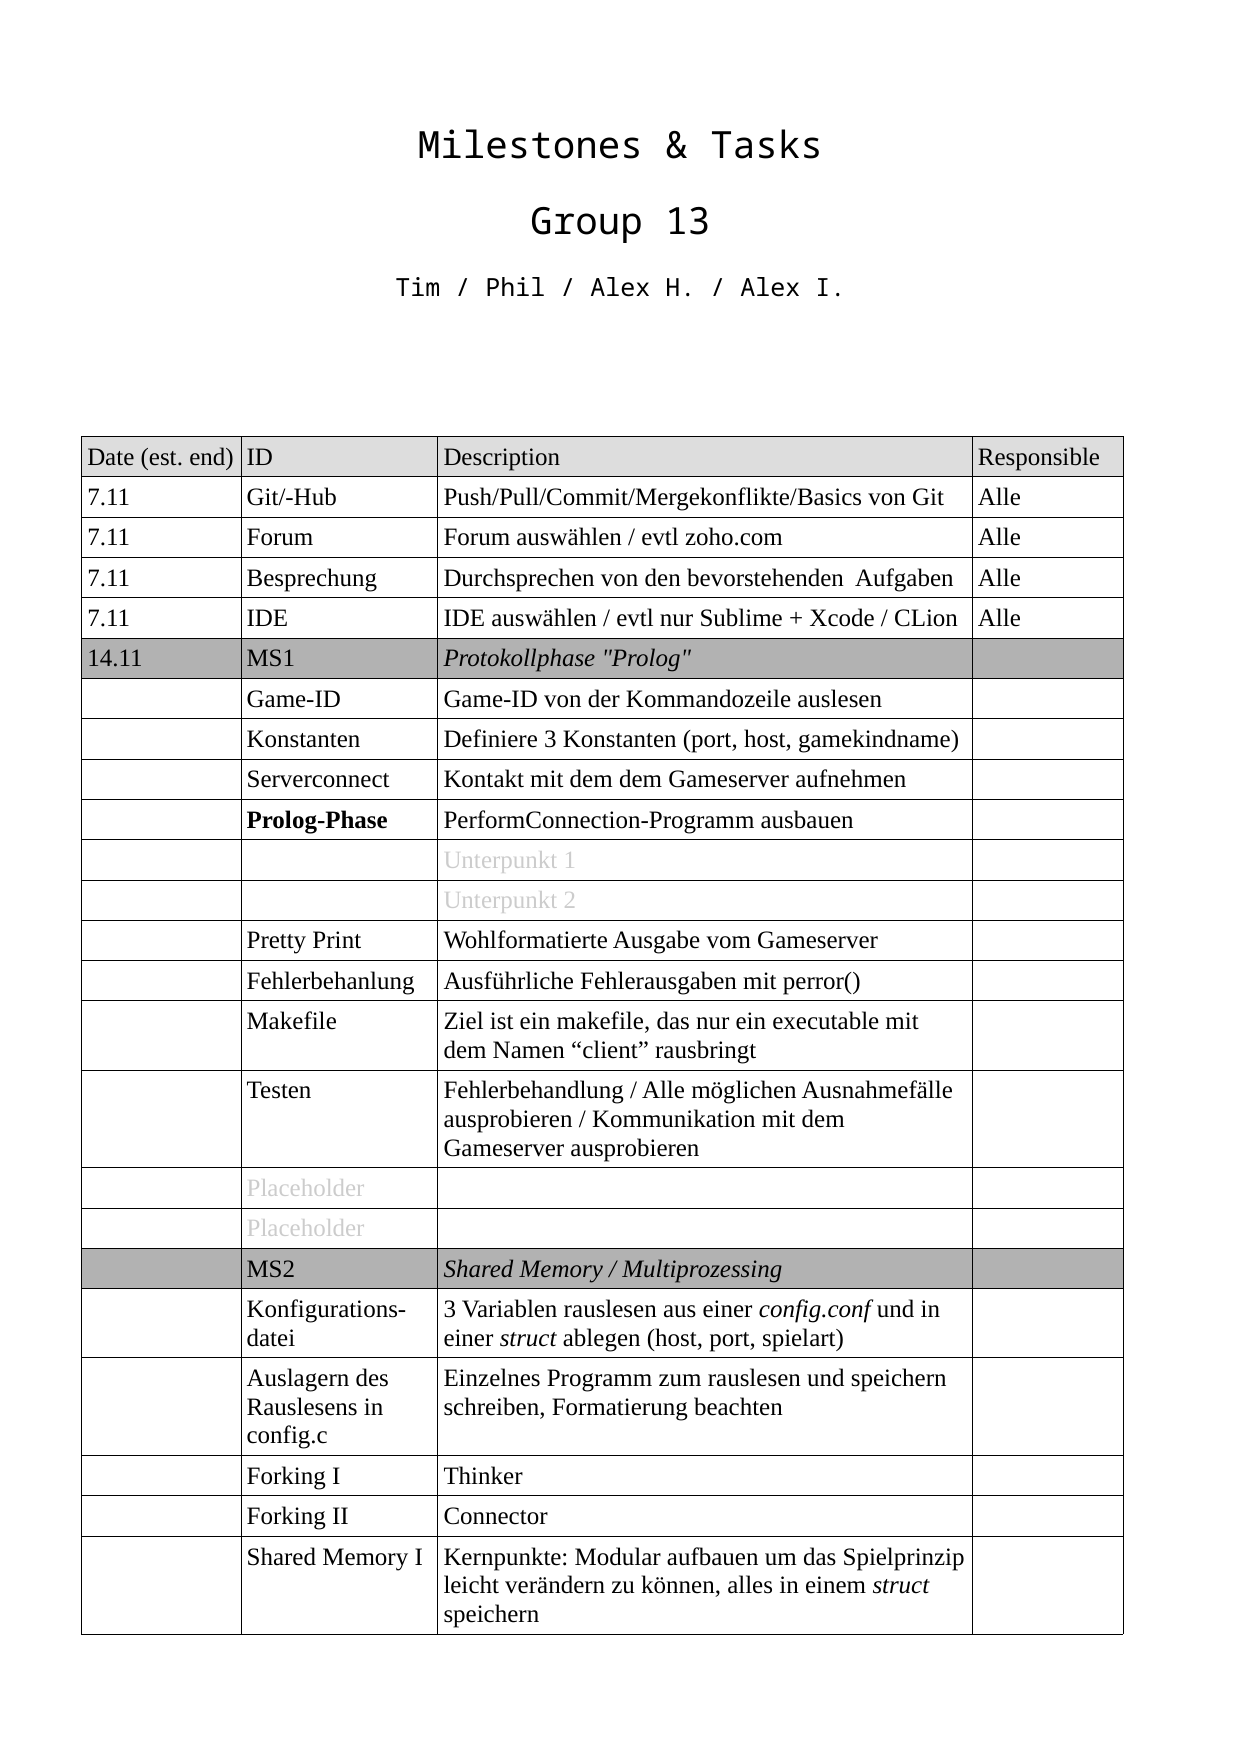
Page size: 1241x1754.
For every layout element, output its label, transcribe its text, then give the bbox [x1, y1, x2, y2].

table_cell [82, 1209, 241, 1248]
table_cell [438, 1168, 972, 1208]
table_cell Alle [973, 598, 1123, 638]
table_cell Placeholder [242, 1209, 437, 1248]
table_cell [973, 921, 1123, 960]
table_cell Git/-Hub [242, 477, 437, 517]
table_cell [82, 719, 241, 758]
table_cell [82, 961, 241, 1000]
table_cell 14.11 [82, 639, 241, 678]
table_cell [973, 1071, 1123, 1167]
table_header ID [242, 437, 437, 476]
table_cell Forum auswählen / evtl zoho.com [438, 518, 972, 557]
table_cell Alle [973, 477, 1123, 517]
table_cell [82, 1249, 241, 1288]
table_cell Push/Pull/Commit/Mergekonflikte/Basics von Git [438, 477, 972, 517]
table_cell Kontakt mit dem dem Gameserver aufnehmen [438, 760, 972, 799]
table_cell [82, 1496, 241, 1536]
table_cell [973, 719, 1123, 758]
table_cell [973, 1496, 1123, 1536]
table_cell Alle [973, 518, 1123, 557]
table_cell [242, 840, 437, 879]
table_cell PerformConnection-Programm ausbauen [438, 800, 972, 839]
table_cell [973, 1168, 1123, 1208]
table_cell [973, 1289, 1123, 1357]
table_cell [82, 1537, 241, 1633]
table_header Date (est. end) [82, 437, 241, 476]
table_cell Einzelnes Programm zum rauslesen und speichern schreiben, Formatierung beachten [438, 1358, 972, 1455]
table_cell Protokollphase "Prolog" [438, 639, 972, 678]
table_cell [82, 1456, 241, 1495]
table_cell Pretty Print [242, 921, 437, 960]
table_cell [973, 1456, 1123, 1495]
table_cell Alle [973, 558, 1123, 597]
table_cell MS2 [242, 1249, 437, 1288]
table_cell 7.11 [82, 558, 241, 597]
table_cell MS1 [242, 639, 437, 678]
table_cell [82, 881, 241, 920]
table_cell [82, 1358, 241, 1455]
table_cell Forum [242, 518, 437, 557]
table_cell [973, 1358, 1123, 1455]
table_cell Durchsprechen von den bevorstehenden Aufgaben [438, 558, 972, 597]
table_cell Unterpunkt 1 [438, 840, 972, 879]
table_cell [973, 961, 1123, 1000]
table_cell 7.11 [82, 598, 241, 638]
table_cell [82, 760, 241, 799]
text Tim / Phil / Alex H. / Alex I. [118, 270, 1122, 304]
table_cell Kernpunkte: Modular aufbauen um das Spielprinzip leicht verändern zu können, alles in einem struct speichern [438, 1537, 972, 1633]
table_header Description [438, 437, 972, 476]
table_cell [973, 840, 1123, 879]
table_cell [82, 921, 241, 960]
table_cell Shared Memory / Multiprozessing [438, 1249, 972, 1288]
table_cell Fehlerbehanlung [242, 961, 437, 1000]
table_cell Testen [242, 1071, 437, 1167]
table_cell [973, 1249, 1123, 1288]
table_cell [973, 639, 1123, 678]
table_cell Wohlformatierte Ausgabe vom Gameserver [438, 921, 972, 960]
table_cell [82, 840, 241, 879]
table_cell [82, 1289, 241, 1357]
table_cell Prolog-Phase [242, 800, 437, 839]
table_header Responsible [973, 437, 1123, 476]
text Milestones & Tasks [118, 118, 1122, 169]
table_cell 7.11 [82, 518, 241, 557]
table_cell Makefile [242, 1001, 437, 1069]
table_cell [973, 1209, 1123, 1248]
table_cell Game-ID von der Kommandozeile auslesen [438, 679, 972, 718]
table_cell [973, 679, 1123, 718]
table_cell Besprechung [242, 558, 437, 597]
table_cell [973, 881, 1123, 920]
table_cell [82, 800, 241, 839]
table_cell Unterpunkt 2 [438, 881, 972, 920]
table_cell Auslagern des Rauslesens in config.c [242, 1358, 437, 1455]
table_cell [82, 1001, 241, 1069]
table_cell [973, 1537, 1123, 1633]
table_cell 3 Variablen rauslesen aus einer config.conf und in einer struct ablegen (host, port, spielart) [438, 1289, 972, 1357]
table_cell [973, 1001, 1123, 1069]
table_cell 7.11 [82, 477, 241, 517]
table_cell [82, 679, 241, 718]
table_cell Forking I [242, 1456, 437, 1495]
table_cell Fehlerbehandlung / Alle möglichen Ausnahmefälle ausprobieren / Kommunikation mit dem Gameserver ausprobieren [438, 1071, 972, 1167]
table_cell [973, 800, 1123, 839]
table_cell Forking II [242, 1496, 437, 1536]
table_cell Shared Memory I [242, 1537, 437, 1633]
table_cell [438, 1209, 972, 1248]
table_cell Definiere 3 Konstanten (port, host, gamekindname) [438, 719, 972, 758]
table_cell Ziel ist ein makefile, das nur ein executable mit dem Namen “client” rausbringt [438, 1001, 972, 1069]
table_cell IDE auswählen / evtl nur Sublime + Xcode / CLion [438, 598, 972, 638]
table_cell [973, 760, 1123, 799]
table_cell Placeholder [242, 1168, 437, 1208]
table_cell Konfigurations- datei [242, 1289, 437, 1357]
text Group 13 [118, 194, 1122, 245]
table_cell Connector [438, 1496, 972, 1536]
table_cell Thinker [438, 1456, 972, 1495]
table_cell Serverconnect [242, 760, 437, 799]
table_cell Ausführliche Fehlerausgaben mit perror() [438, 961, 972, 1000]
table_cell IDE [242, 598, 437, 638]
table_cell [242, 881, 437, 920]
table_cell [82, 1071, 241, 1167]
table_cell Game-ID [242, 679, 437, 718]
table_cell Konstanten [242, 719, 437, 758]
table_cell [82, 1168, 241, 1208]
